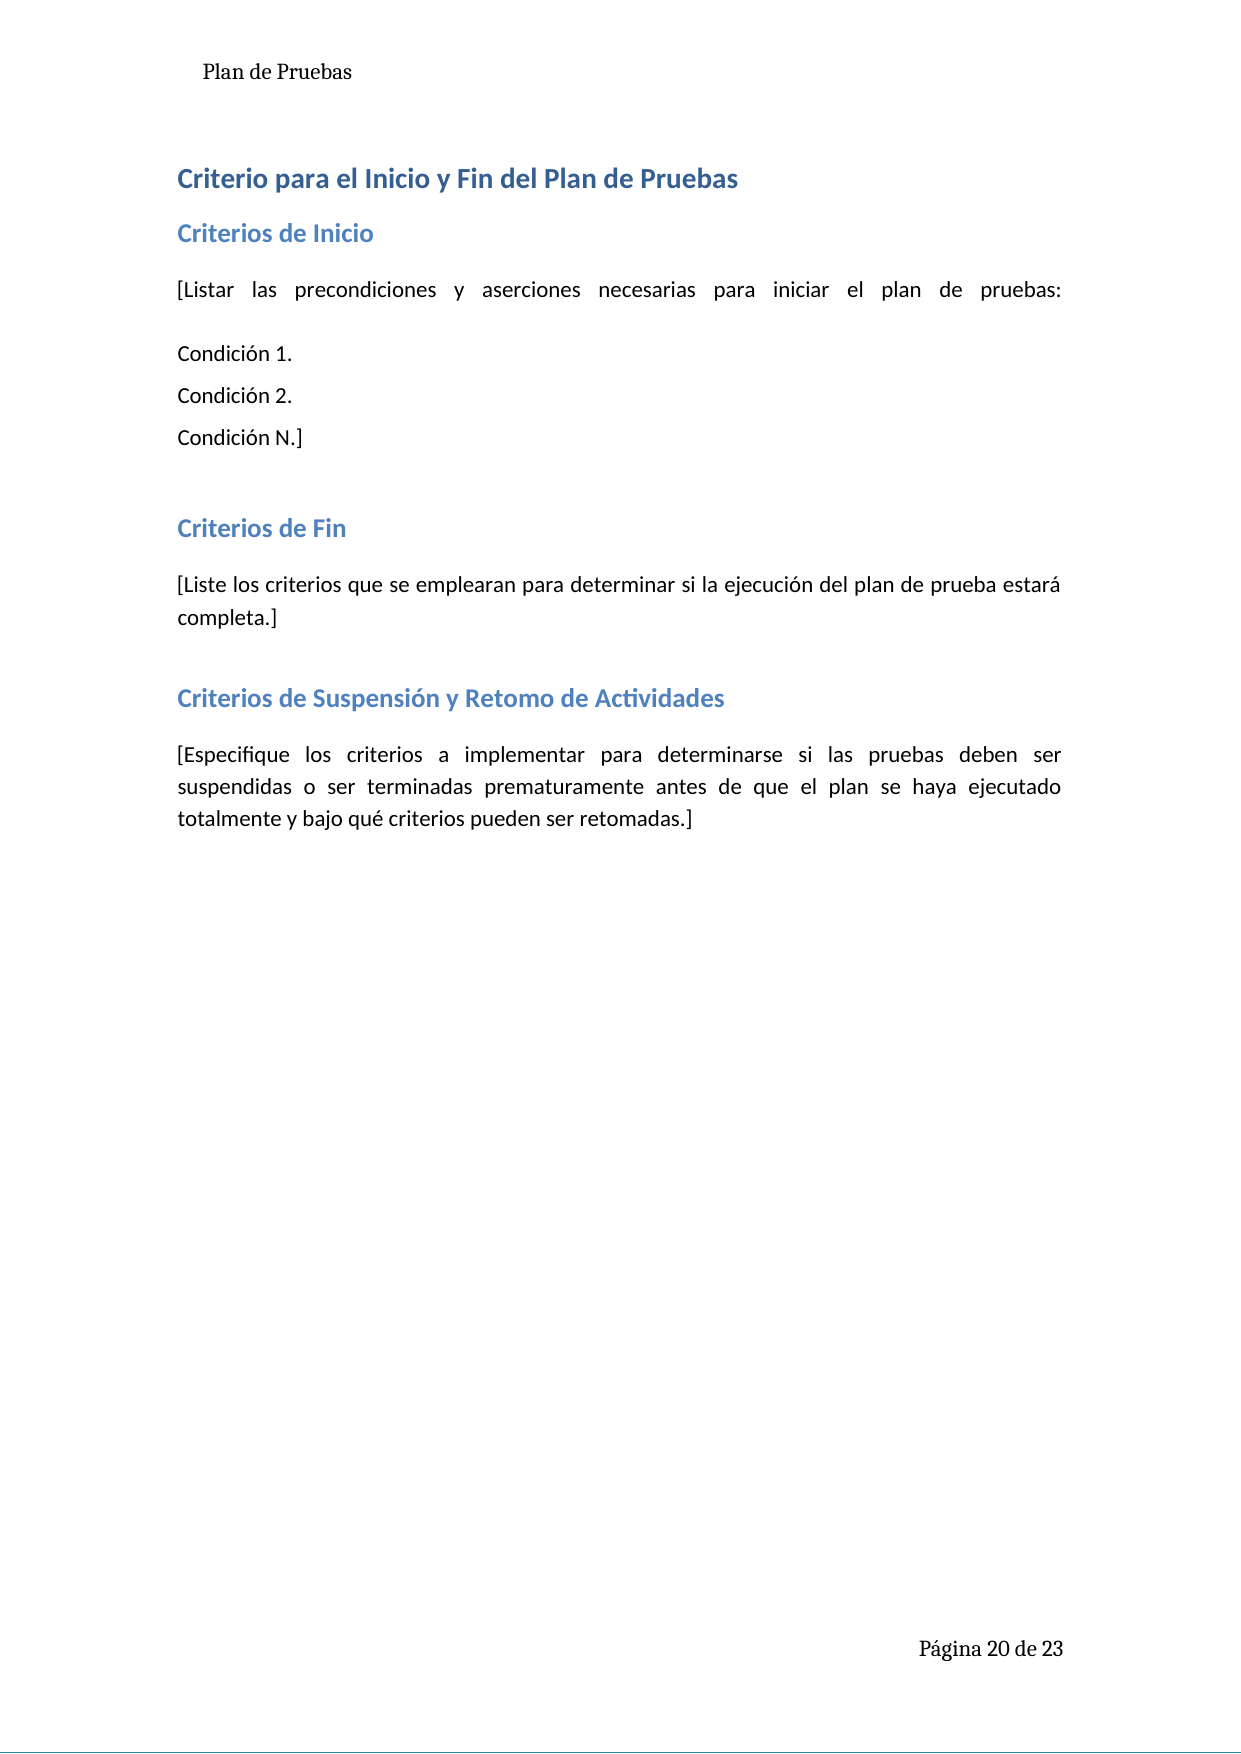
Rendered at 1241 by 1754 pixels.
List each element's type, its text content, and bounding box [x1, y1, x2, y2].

text Criterios de Fin [177, 512, 1063, 545]
text Condición 1. [177, 339, 1063, 367]
text [Especifique los criterios a implementar para determinarse si las pruebas deben ser suspendidas o ser terminadas prematuramente antes de que el plan se haya ejecutado totalmente y bajo qué criterios pueden ser retomadas.] [177, 740, 1063, 832]
text [Listar las precondiciones y aserciones necesarias para iniciar el plan de pruebas: [177, 275, 1063, 335]
text Criterios de Suspensión y Retomo de Actividades [177, 681, 1063, 714]
text Condición N.] [177, 423, 1063, 451]
text [Liste los criterios que se emplearan para determinar si la ejecución del plan de prueba estará completa.] [177, 570, 1063, 631]
text Criterio para el Inicio y Fin del Plan de Pruebas [177, 160, 1063, 196]
text Criterios de Inicio [177, 216, 1063, 249]
text Condición 2. [177, 381, 1063, 409]
